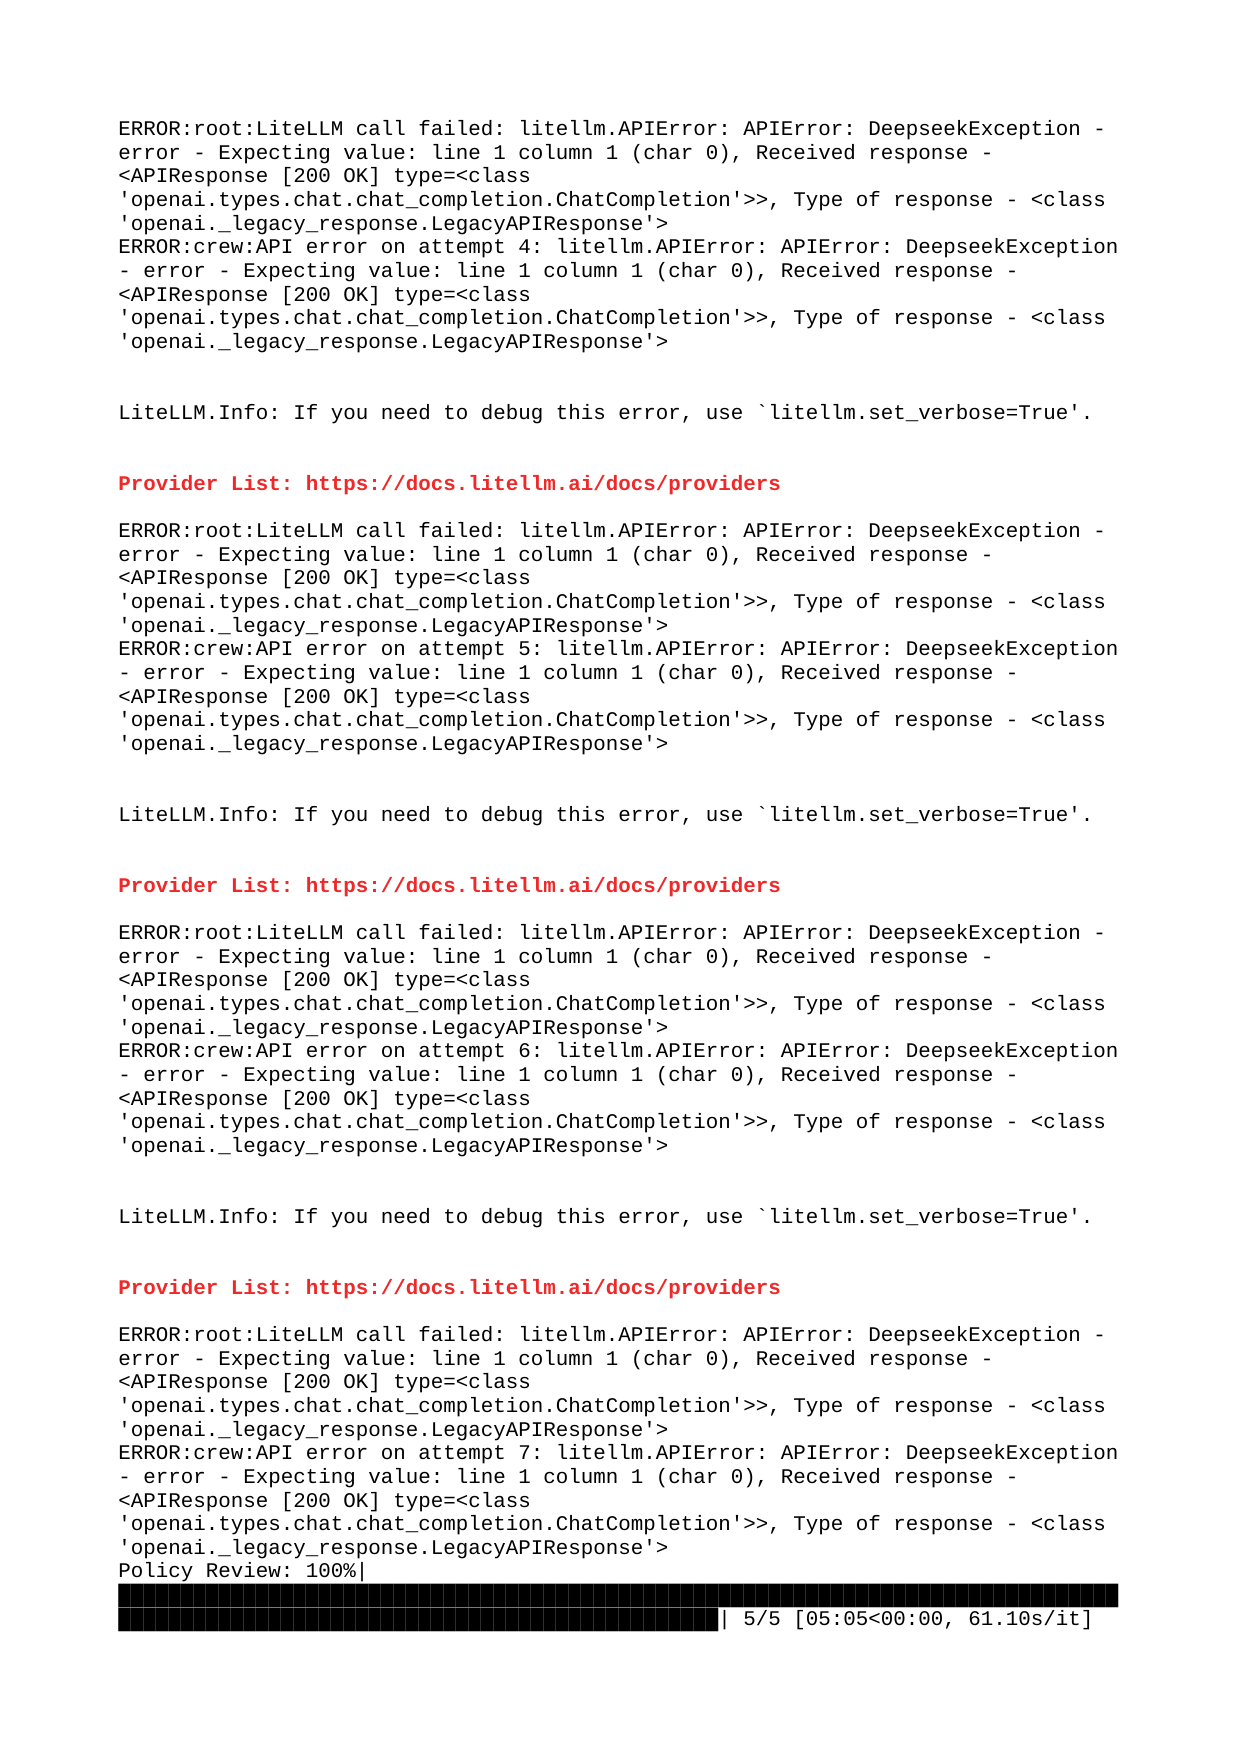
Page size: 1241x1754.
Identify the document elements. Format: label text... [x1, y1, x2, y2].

text Provider List: https://docs.litellm.ai/docs/providers [118, 473, 1122, 496]
text ERROR:crew:API error on attempt 7: litellm.APIError: APIError: DeepseekException - error - Expecting value: line 1 column 1 (char 0), Received response - <APIResponse [200 OK] type=<class 'openai.types.chat.chat_completion.ChatCompletion'>>, Type of response - <class 'openai._legacy_response.LegacyAPIResponse'> [118, 1442, 1122, 1561]
text ERROR:crew:API error on attempt 6: litellm.APIError: APIError: DeepseekException - error - Expecting value: line 1 column 1 (char 0), Received response - <APIResponse [200 OK] type=<class 'openai.types.chat.chat_completion.ChatCompletion'>>, Type of response - <class 'openai._legacy_response.LegacyAPIResponse'> [118, 1040, 1122, 1158]
text Provider List: https://docs.litellm.ai/docs/providers [118, 875, 1122, 898]
text ERROR:root:LiteLLM call failed: litellm.APIError: APIError: DeepseekException - error - Expecting value: line 1 column 1 (char 0), Received response - <APIResponse [200 OK] type=<class 'openai.types.chat.chat_completion.ChatCompletion'>>, Type of response - <class 'openai._legacy_response.LegacyAPIResponse'> [118, 118, 1122, 236]
text ERROR:crew:API error on attempt 4: litellm.APIError: APIError: DeepseekException - error - Expecting value: line 1 column 1 (char 0), Received response - <APIResponse [200 OK] type=<class 'openai.types.chat.chat_completion.ChatCompletion'>>, Type of response - <class 'openai._legacy_response.LegacyAPIResponse'> [118, 236, 1122, 354]
text ERROR:root:LiteLLM call failed: litellm.APIError: APIError: DeepseekException - error - Expecting value: line 1 column 1 (char 0), Received response - <APIResponse [200 OK] type=<class 'openai.types.chat.chat_completion.ChatCompletion'>>, Type of response - <class 'openai._legacy_response.LegacyAPIResponse'> [118, 520, 1122, 638]
text LiteLLM.Info: If you need to debug this error, use `litellm.set_verbose=True'. [118, 804, 1122, 827]
text ERROR:root:LiteLLM call failed: litellm.APIError: APIError: DeepseekException - error - Expecting value: line 1 column 1 (char 0), Received response - <APIResponse [200 OK] type=<class 'openai.types.chat.chat_completion.ChatCompletion'>>, Type of response - <class 'openai._legacy_response.LegacyAPIResponse'> [118, 922, 1122, 1040]
text LiteLLM.Info: If you need to debug this error, use `litellm.set_verbose=True'. [118, 402, 1122, 426]
text Provider List: https://docs.litellm.ai/docs/providers [118, 1277, 1122, 1300]
text ERROR:root:LiteLLM call failed: litellm.APIError: APIError: DeepseekException - error - Expecting value: line 1 column 1 (char 0), Received response - <APIResponse [200 OK] type=<class 'openai.types.chat.chat_completion.ChatCompletion'>>, Type of response - <class 'openai._legacy_response.LegacyAPIResponse'> [118, 1324, 1122, 1442]
text Policy Review: 100%|████████████████████████████████████████████████████████████████████████████████████████████████████████████████████████████████| 5/5 [05:05<00:00, 61.10s/it] [118, 1561, 1122, 1631]
text LiteLLM.Info: If you need to debug this error, use `litellm.set_verbose=True'. [118, 1206, 1122, 1229]
text ERROR:crew:API error on attempt 5: litellm.APIError: APIError: DeepseekException - error - Expecting value: line 1 column 1 (char 0), Received response - <APIResponse [200 OK] type=<class 'openai.types.chat.chat_completion.ChatCompletion'>>, Type of response - <class 'openai._legacy_response.LegacyAPIResponse'> [118, 638, 1122, 757]
